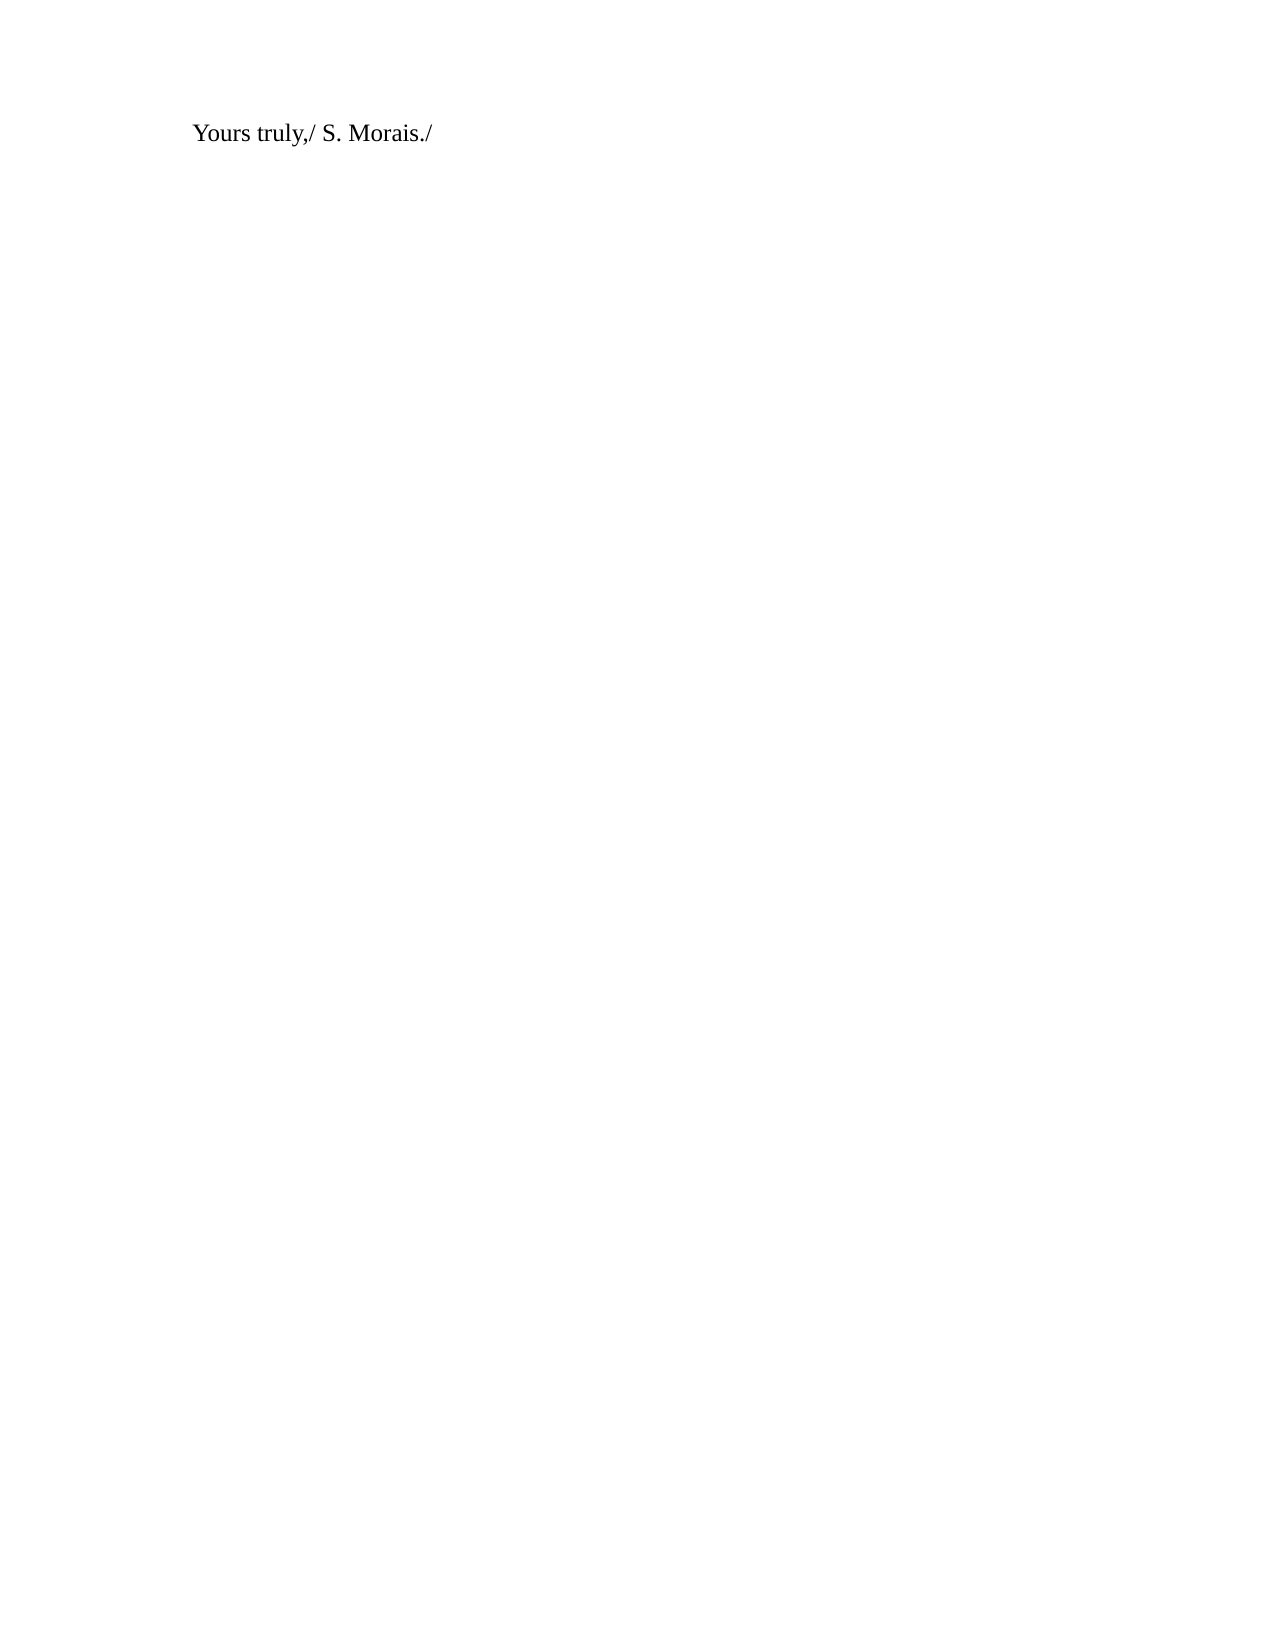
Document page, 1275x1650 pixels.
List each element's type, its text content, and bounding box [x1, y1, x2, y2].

text Yours truly,/ S. Morais./ [118, 118, 1157, 147]
